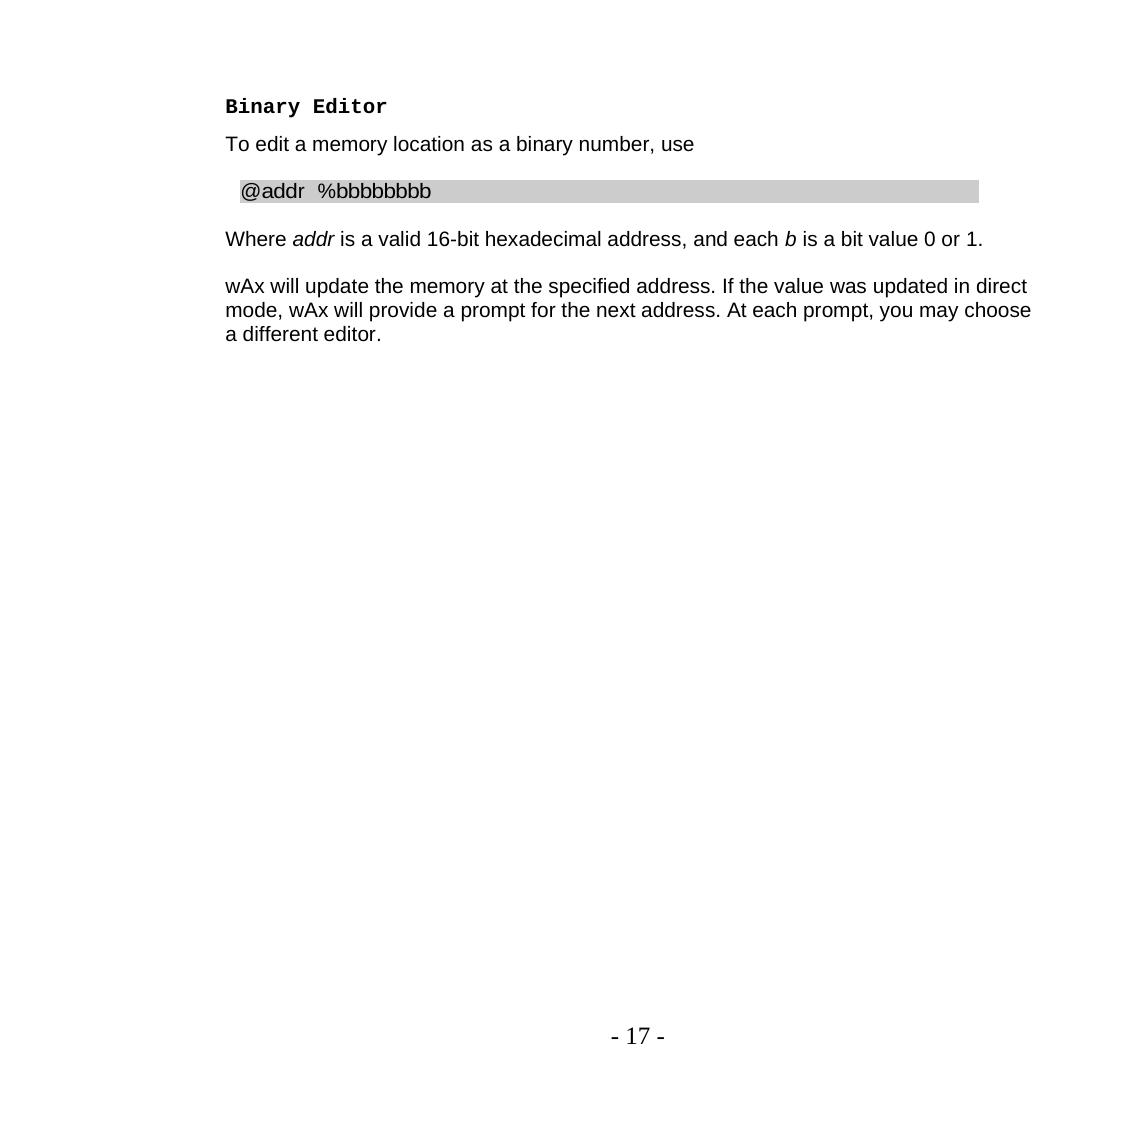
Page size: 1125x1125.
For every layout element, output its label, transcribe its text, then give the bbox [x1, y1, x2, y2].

text To edit a memory location as a binary number, use [225, 132, 1048, 156]
text Where addr is a valid 16-bit hexadecimal address, and each b is a bit value 0 or 1. [225, 226, 1048, 250]
text Binary Editor [225, 96, 1048, 119]
text - 17 - [611, 1021, 1048, 1050]
text @addr %bbbbbbbb [240, 179, 1048, 203]
text wAx will update the memory at the specified address. If the value was updated in direct mode, wAx will provide a prompt for the next address. At each prompt, you may choose a different editor. [225, 274, 1048, 346]
